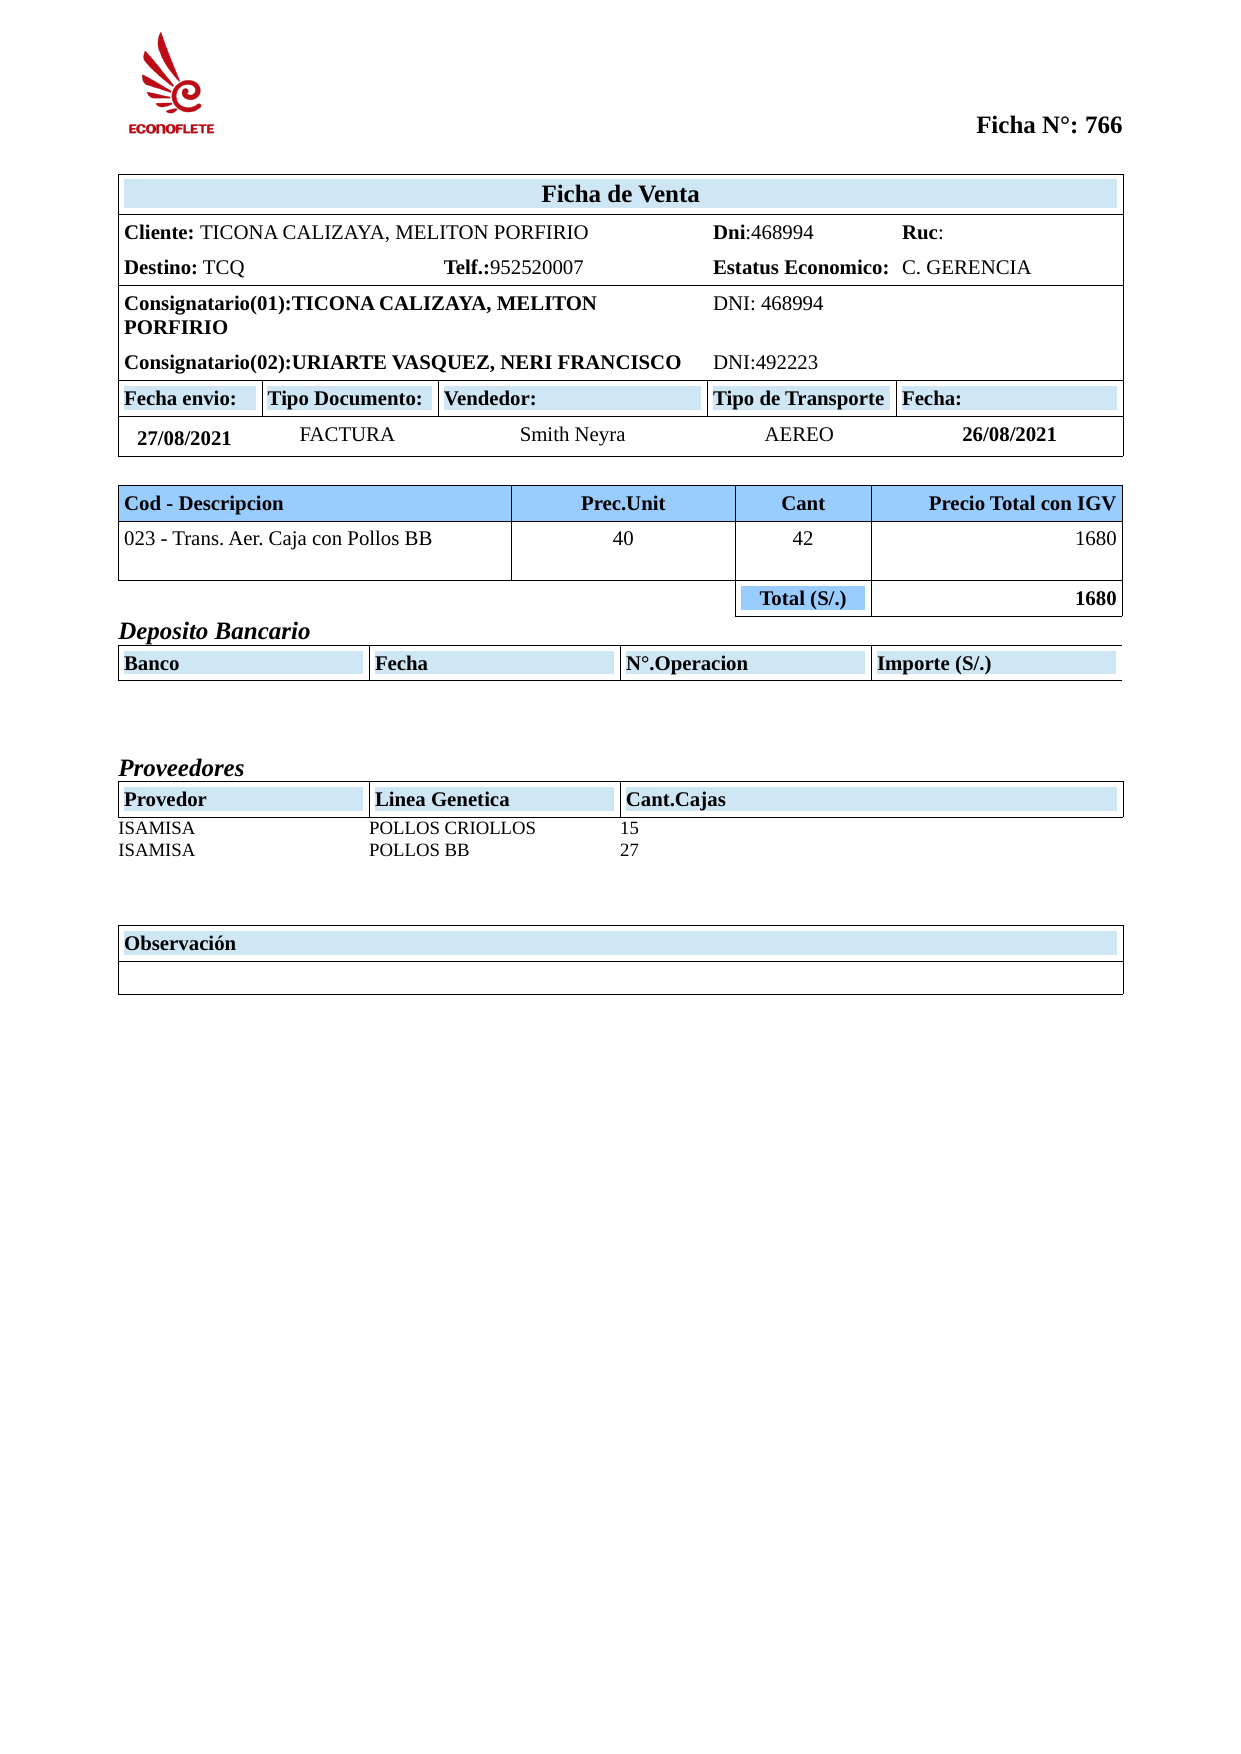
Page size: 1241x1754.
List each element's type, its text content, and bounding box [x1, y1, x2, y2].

table_cell [369, 882, 620, 903]
table_cell AEREO [707, 417, 896, 456]
table_cell [871, 681, 1122, 704]
table_header Cant.Cajas [621, 782, 1123, 817]
table_cell [118, 705, 369, 728]
table_header Cod - Descripcion [119, 486, 511, 521]
table_cell ISAMISA [118, 839, 369, 860]
table_cell Total (S/.) [736, 581, 871, 616]
table_cell [620, 882, 1123, 903]
table_cell POLLOS CRIOLLOS [369, 818, 620, 839]
table_cell FACTURA [262, 417, 438, 456]
table_header Banco [119, 646, 369, 680]
table_header Importe (S/.) [872, 646, 1122, 680]
table_cell 27/08/2021 [119, 417, 262, 456]
table_cell 40 [512, 522, 735, 580]
table_cell Dni:468994 [707, 215, 896, 249]
table_cell [620, 860, 1123, 882]
table_cell 023 - Trans. Aer. Caja con Pollos BB [119, 522, 511, 580]
table_header Prec.Unit [512, 486, 735, 521]
table_header Precio Total con IGV [872, 486, 1122, 521]
table_cell DNI:492223 [707, 345, 1123, 380]
table_cell ISAMISA [118, 818, 369, 839]
table_cell [369, 903, 620, 925]
table_header Observación [119, 926, 1123, 961]
table_cell [369, 729, 620, 753]
table_cell [871, 705, 1122, 728]
table_cell Tipo de Transporte [708, 381, 896, 416]
table_cell Telf.:952520007 [438, 249, 707, 285]
table_header Ficha de Venta [119, 175, 1123, 214]
table_cell Tipo Documento: [263, 381, 438, 416]
table_cell Destino: TCQ [119, 249, 438, 285]
table_cell [620, 681, 871, 704]
table_cell [511, 581, 735, 616]
table_cell 27 [620, 839, 1123, 860]
table_cell [620, 705, 871, 728]
table_cell Vendedor: [439, 381, 707, 416]
table_header Linea Genetica [370, 782, 620, 817]
table_header N°.Operacion [621, 646, 871, 680]
table_cell Consignatario(01):TICONA CALIZAYA, MELITON PORFIRIO [119, 286, 707, 344]
table_header Cant [736, 486, 871, 521]
table_header Provedor [119, 782, 369, 817]
table_cell Smith Neyra [438, 417, 707, 456]
table_cell 15 [620, 818, 1123, 839]
table_cell [369, 860, 620, 882]
table_cell [118, 581, 511, 616]
table_cell [118, 903, 369, 925]
table_header Fecha [370, 646, 620, 680]
text Deposito Bancario [118, 616, 1122, 645]
table_cell [369, 705, 620, 728]
table_cell Consignatario(02):URIARTE VASQUEZ, NERI FRANCISCO [119, 345, 707, 380]
table_cell DNI: 468994 [707, 286, 1123, 344]
table_cell POLLOS BB [369, 839, 620, 860]
table_cell [620, 729, 871, 753]
table_cell 1680 [872, 581, 1122, 616]
table_cell 26/08/2021 [896, 417, 1123, 456]
picture [118, 31, 225, 134]
table_cell 42 [736, 522, 871, 580]
table_cell [119, 962, 1123, 994]
table_cell [871, 729, 1122, 753]
table_cell [118, 729, 369, 753]
table_cell Fecha envio: [119, 381, 262, 416]
table_cell [118, 860, 369, 882]
table_cell [369, 681, 620, 704]
table_cell Ruc: [896, 215, 1123, 249]
table_cell [118, 681, 369, 704]
table_cell Estatus Economico: [707, 249, 896, 285]
table_cell [620, 903, 1123, 925]
table_cell C. GERENCIA [896, 249, 1123, 285]
table_cell 1680 [872, 522, 1122, 580]
table_cell Fecha: [897, 381, 1123, 416]
table_cell [118, 882, 369, 903]
text Proveedores [118, 753, 1122, 781]
table_cell Cliente: TICONA CALIZAYA, MELITON PORFIRIO [119, 215, 707, 249]
